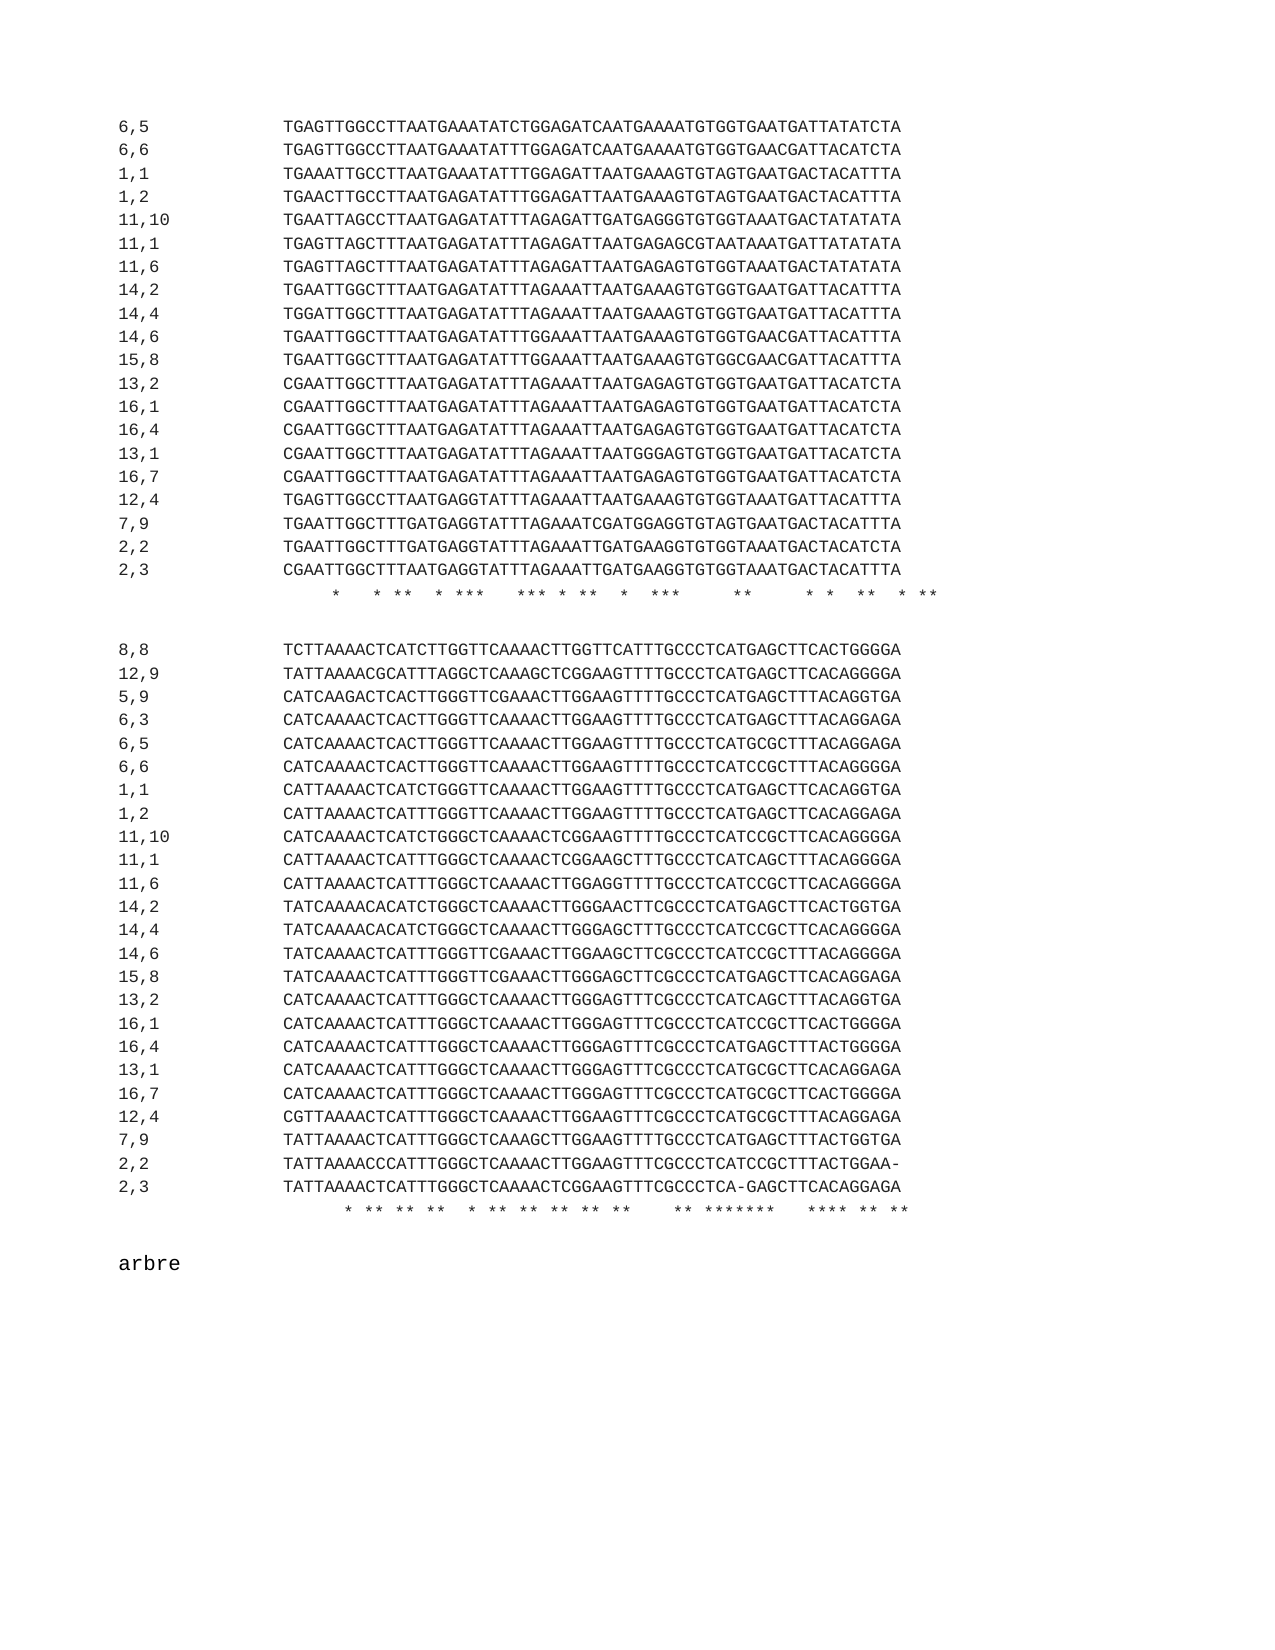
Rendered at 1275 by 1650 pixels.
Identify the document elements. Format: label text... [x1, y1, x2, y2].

text 16,1 CGAATTGGCTTTAATGAGATATTTAGAAATTAATGAGAGTGTGGTGAATGATTACATCTA [118, 398, 1157, 418]
text 6,3 CATCAAAACTCACTTGGGTTCAAAACTTGGAAGTTTTGCCCTCATGAGCTTTACAGGAGA [118, 711, 1157, 731]
text 6,5 CATCAAAACTCACTTGGGTTCAAAACTTGGAAGTTTTGCCCTCATGCGCTTTACAGGAGA [118, 735, 1157, 754]
text 12,9 TATTAAAACGCATTTAGGCTCAAAGCTCGGAAGTTTTGCCCTCATGAGCTTCACAGGGGA [118, 665, 1157, 684]
text 14,4 TATCAAAACACATCTGGGCTCAAAACTTGGGAGCTTTGCCCTCATCCGCTTCACAGGGGA [118, 921, 1157, 941]
text 6,5 TGAGTTGGCCTTAATGAAATATCTGGAGATCAATGAAAATGTGGTGAATGATTATATCTA [118, 118, 1157, 138]
text 2,2 TATTAAAACCCATTTGGGCTCAAAACTTGGAAGTTTCGCCCTCATCCGCTTTACTGGAA- [118, 1155, 1157, 1174]
text 14,6 TGAATTGGCTTTAATGAGATATTTGGAAATTAATGAAAGTGTGGTGAACGATTACATTTA [118, 328, 1157, 348]
text 12,4 CGTTAAAACTCATTTGGGCTCAAAACTTGGAAGTTTCGCCCTCATGCGCTTTACAGGAGA [118, 1108, 1157, 1128]
text arbre [118, 1253, 1157, 1277]
text 1,2 TGAACTTGCCTTAATGAGATATTTGGAGATTAATGAAAGTGTAGTGAATGACTACATTTA [118, 188, 1157, 208]
text 11,10 CATCAAAACTCATCTGGGCTCAAAACTCGGAAGTTTTGCCCTCATCCGCTTCACAGGGGA [118, 828, 1157, 848]
text 14,2 TATCAAAACACATCTGGGCTCAAAACTTGGGAACTTCGCCCTCATGAGCTTCACTGGTGA [118, 898, 1157, 918]
text 1,1 TGAAATTGCCTTAATGAAATATTTGGAGATTAATGAAAGTGTAGTGAATGACTACATTTA [118, 165, 1157, 184]
text 13,2 CATCAAAACTCATTTGGGCTCAAAACTTGGGAGTTTCGCCCTCATCAGCTTTACAGGTGA [118, 991, 1157, 1011]
text 2,3 CGAATTGGCTTTAATGAGGTATTTAGAAATTGATGAAGGTGTGGTAAATGACTACATTTA [118, 561, 1157, 581]
text 1,2 CATTAAAACTCATTTGGGTTCAAAACTTGGAAGTTTTGCCCTCATGAGCTTCACAGGAGA [118, 805, 1157, 824]
text 11,1 CATTAAAACTCATTTGGGCTCAAAACTCGGAAGCTTTGCCCTCATCAGCTTTACAGGGGA [118, 851, 1157, 871]
text 16,4 CATCAAAACTCATTTGGGCTCAAAACTTGGGAGTTTCGCCCTCATGAGCTTTACTGGGGA [118, 1038, 1157, 1058]
text 7,9 TGAATTGGCTTTGATGAGGTATTTAGAAATCGATGGAGGTGTAGTGAATGACTACATTTA [118, 515, 1157, 534]
text 7,9 TATTAAAACTCATTTGGGCTCAAAGCTTGGAAGTTTTGCCCTCATGAGCTTTACTGGTGA [118, 1131, 1157, 1151]
text 16,1 CATCAAAACTCATTTGGGCTCAAAACTTGGGAGTTTCGCCCTCATCCGCTTCACTGGGGA [118, 1015, 1157, 1034]
text 6,6 TGAGTTGGCCTTAATGAAATATTTGGAGATCAATGAAAATGTGGTGAACGATTACATCTA [118, 141, 1157, 161]
text 14,2 TGAATTGGCTTTAATGAGATATTTAGAAATTAATGAAAGTGTGGTGAATGATTACATTTA [118, 281, 1157, 301]
text 13,1 CGAATTGGCTTTAATGAGATATTTAGAAATTAATGGGAGTGTGGTGAATGATTACATCTA [118, 445, 1157, 464]
text 8,8 TCTTAAAACTCATCTTGGTTCAAAACTTGGTTCATTTGCCCTCATGAGCTTCACTGGGGA [118, 641, 1157, 661]
text 15,8 TGAATTGGCTTTAATGAGATATTTGGAAATTAATGAAAGTGTGGCGAACGATTACATTTA [118, 351, 1157, 371]
text 16,7 CGAATTGGCTTTAATGAGATATTTAGAAATTAATGAGAGTGTGGTGAATGATTACATCTA [118, 468, 1157, 488]
text 2,3 TATTAAAACTCATTTGGGCTCAAAACTCGGAAGTTTCGCCCTCA-GAGCTTCACAGGAGA [118, 1178, 1157, 1198]
text 16,7 CATCAAAACTCATTTGGGCTCAAAACTTGGGAGTTTCGCCCTCATGCGCTTCACTGGGGA [118, 1085, 1157, 1104]
text 11,1 TGAGTTAGCTTTAATGAGATATTTAGAGATTAATGAGAGCGTAATAAATGATTATATATA [118, 235, 1157, 254]
text 13,1 CATCAAAACTCATTTGGGCTCAAAACTTGGGAGTTTCGCCCTCATGCGCTTCACAGGAGA [118, 1061, 1157, 1081]
text 11,6 TGAGTTAGCTTTAATGAGATATTTAGAGATTAATGAGAGTGTGGTAAATGACTATATATA [118, 258, 1157, 278]
text 14,4 TGGATTGGCTTTAATGAGATATTTAGAAATTAATGAAAGTGTGGTGAATGATTACATTTA [118, 305, 1157, 324]
text 5,9 CATCAAGACTCACTTGGGTTCGAAACTTGGAAGTTTTGCCCTCATGAGCTTTACAGGTGA [118, 688, 1157, 708]
text 16,4 CGAATTGGCTTTAATGAGATATTTAGAAATTAATGAGAGTGTGGTGAATGATTACATCTA [118, 421, 1157, 441]
text 13,2 CGAATTGGCTTTAATGAGATATTTAGAAATTAATGAGAGTGTGGTGAATGATTACATCTA [118, 375, 1157, 394]
text 6,6 CATCAAAACTCACTTGGGTTCAAAACTTGGAAGTTTTGCCCTCATCCGCTTTACAGGGGA [118, 758, 1157, 778]
text * ** ** ** * ** ** ** ** ** ** ******* **** ** ** [118, 1201, 1157, 1225]
text 15,8 TATCAAAACTCATTTGGGTTCGAAACTTGGGAGCTTCGCCCTCATGAGCTTCACAGGAGA [118, 968, 1157, 988]
text * * ** * *** *** * ** * *** ** * * ** * ** [118, 585, 1157, 608]
text 14,6 TATCAAAACTCATTTGGGTTCGAAACTTGGAAGCTTCGCCCTCATCCGCTTTACAGGGGA [118, 945, 1157, 964]
text 11,10 TGAATTAGCCTTAATGAGATATTTAGAGATTGATGAGGGTGTGGTAAATGACTATATATA [118, 211, 1157, 231]
text 12,4 TGAGTTGGCCTTAATGAGGTATTTAGAAATTAATGAAAGTGTGGTAAATGATTACATTTA [118, 491, 1157, 511]
text 11,6 CATTAAAACTCATTTGGGCTCAAAACTTGGAGGTTTTGCCCTCATCCGCTTCACAGGGGA [118, 875, 1157, 894]
text 2,2 TGAATTGGCTTTGATGAGGTATTTAGAAATTGATGAAGGTGTGGTAAATGACTACATCTA [118, 538, 1157, 558]
text 1,1 CATTAAAACTCATCTGGGTTCAAAACTTGGAAGTTTTGCCCTCATGAGCTTCACAGGTGA [118, 781, 1157, 801]
